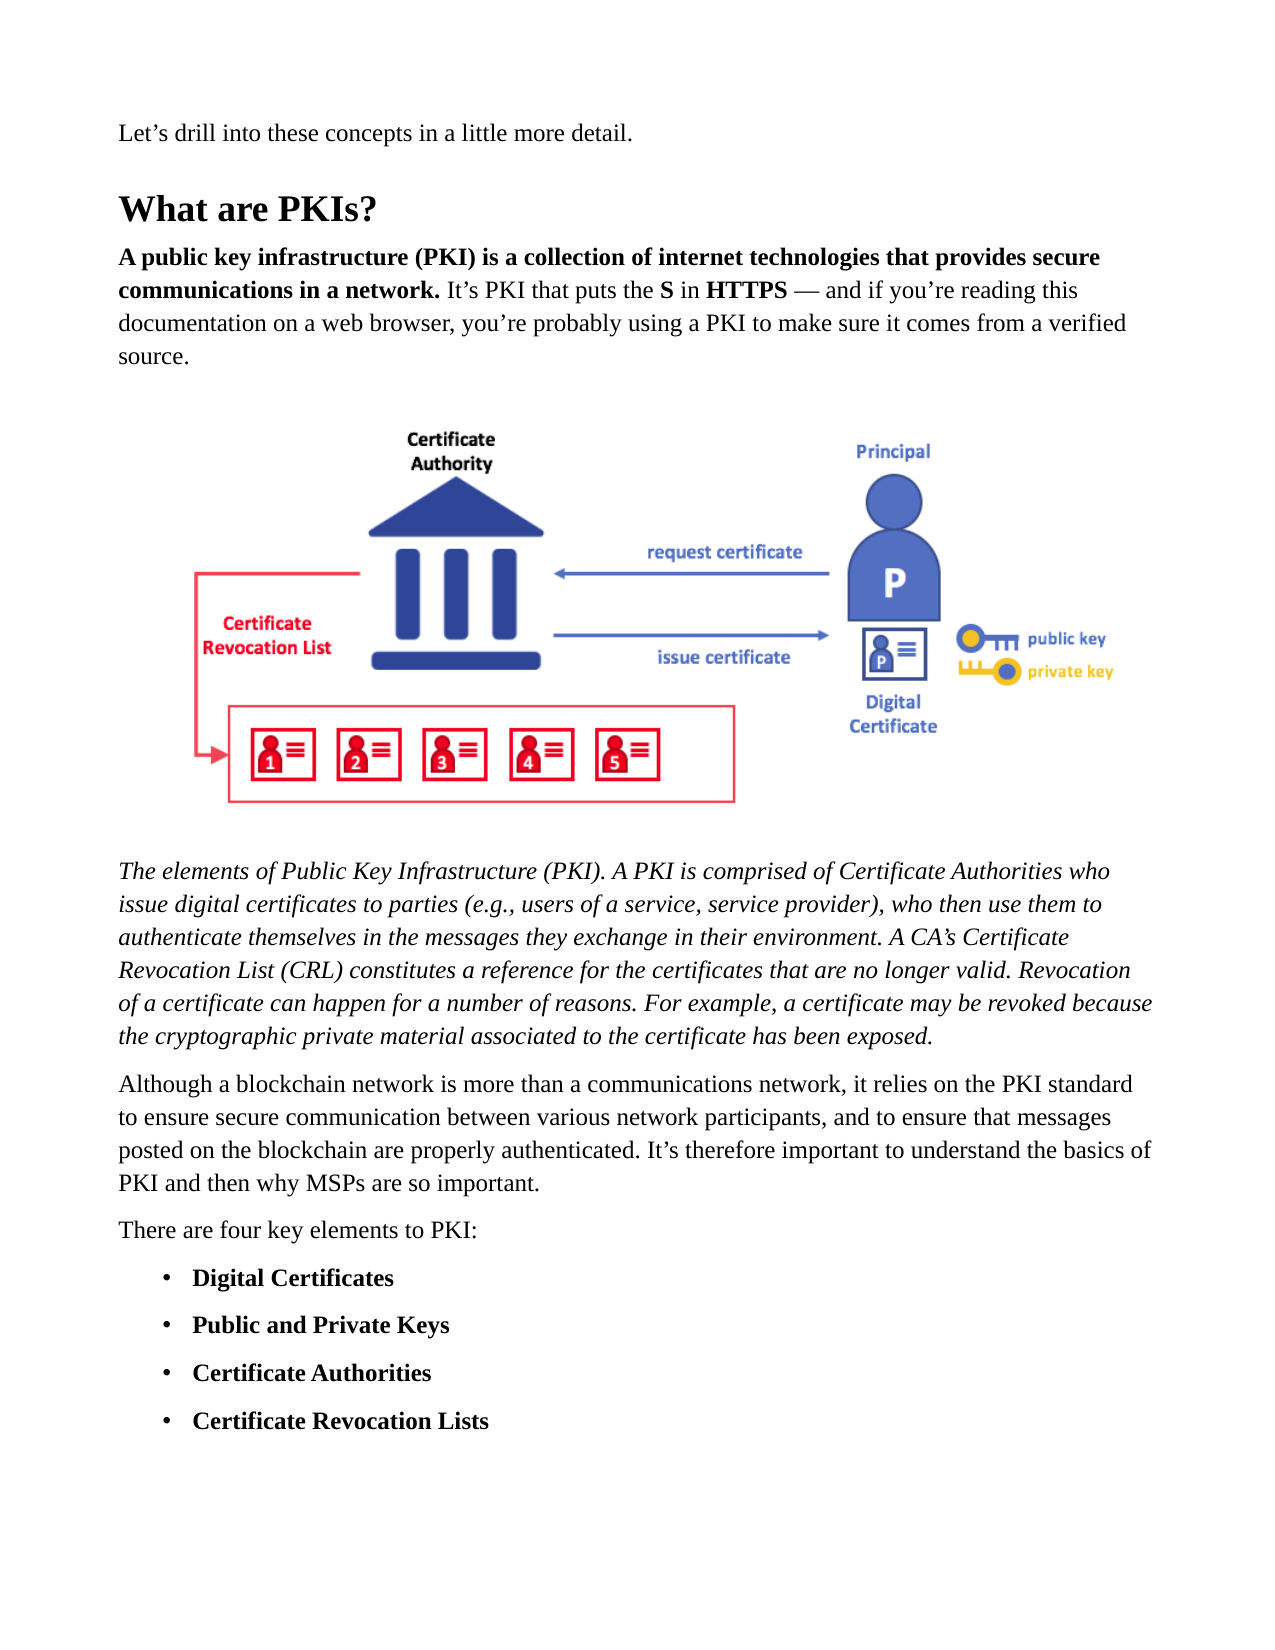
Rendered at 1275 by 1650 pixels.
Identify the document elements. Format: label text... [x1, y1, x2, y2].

list Certificate Authorities [162, 1358, 1157, 1387]
text A public key infrastructure (PKI) is a collection of internet technologies that provides secure communications in a network. It’s PKI that puts the S in HTTPS — and if you’re reading this documentation on a web browser, you’re probably using a PKI to make sure it comes from a verified source. [118, 242, 1157, 370]
subtitle What are PKIs? [118, 187, 1157, 230]
list Digital Certificates [162, 1263, 1157, 1292]
text Let’s drill into these concepts in a little more detail. [118, 118, 1157, 147]
text There are four key elements to PKI: [118, 1215, 1157, 1244]
text The elements of Public Key Infrastructure (PKI). A PKI is comprised of Certificate Authorities who issue digital certificates to parties (e.g., users of a service, service provider), who then use them to authenticate themselves in the messages they exchange in their environment. A CA’s Certificate Revocation List (CRL) constitutes a reference for the certificates that are no longer valid. Revocation of a certificate can happen for a number of reasons. For example, a certificate may be revoked because the cryptographic private material associated to the certificate has been exposed. [118, 856, 1157, 1050]
text Although a blockchain network is more than a communications network, it relies on the PKI standard to ensure secure communication between various network participants, and to ensure that messages posted on the blockchain are properly authenticated. It’s therefore important to understand the basics of PKI and then why MSPs are so important. [118, 1069, 1157, 1196]
list Certificate Revocation Lists [162, 1406, 1157, 1434]
list Public and Private Keys [162, 1311, 1157, 1339]
picture [118, 388, 1186, 837]
